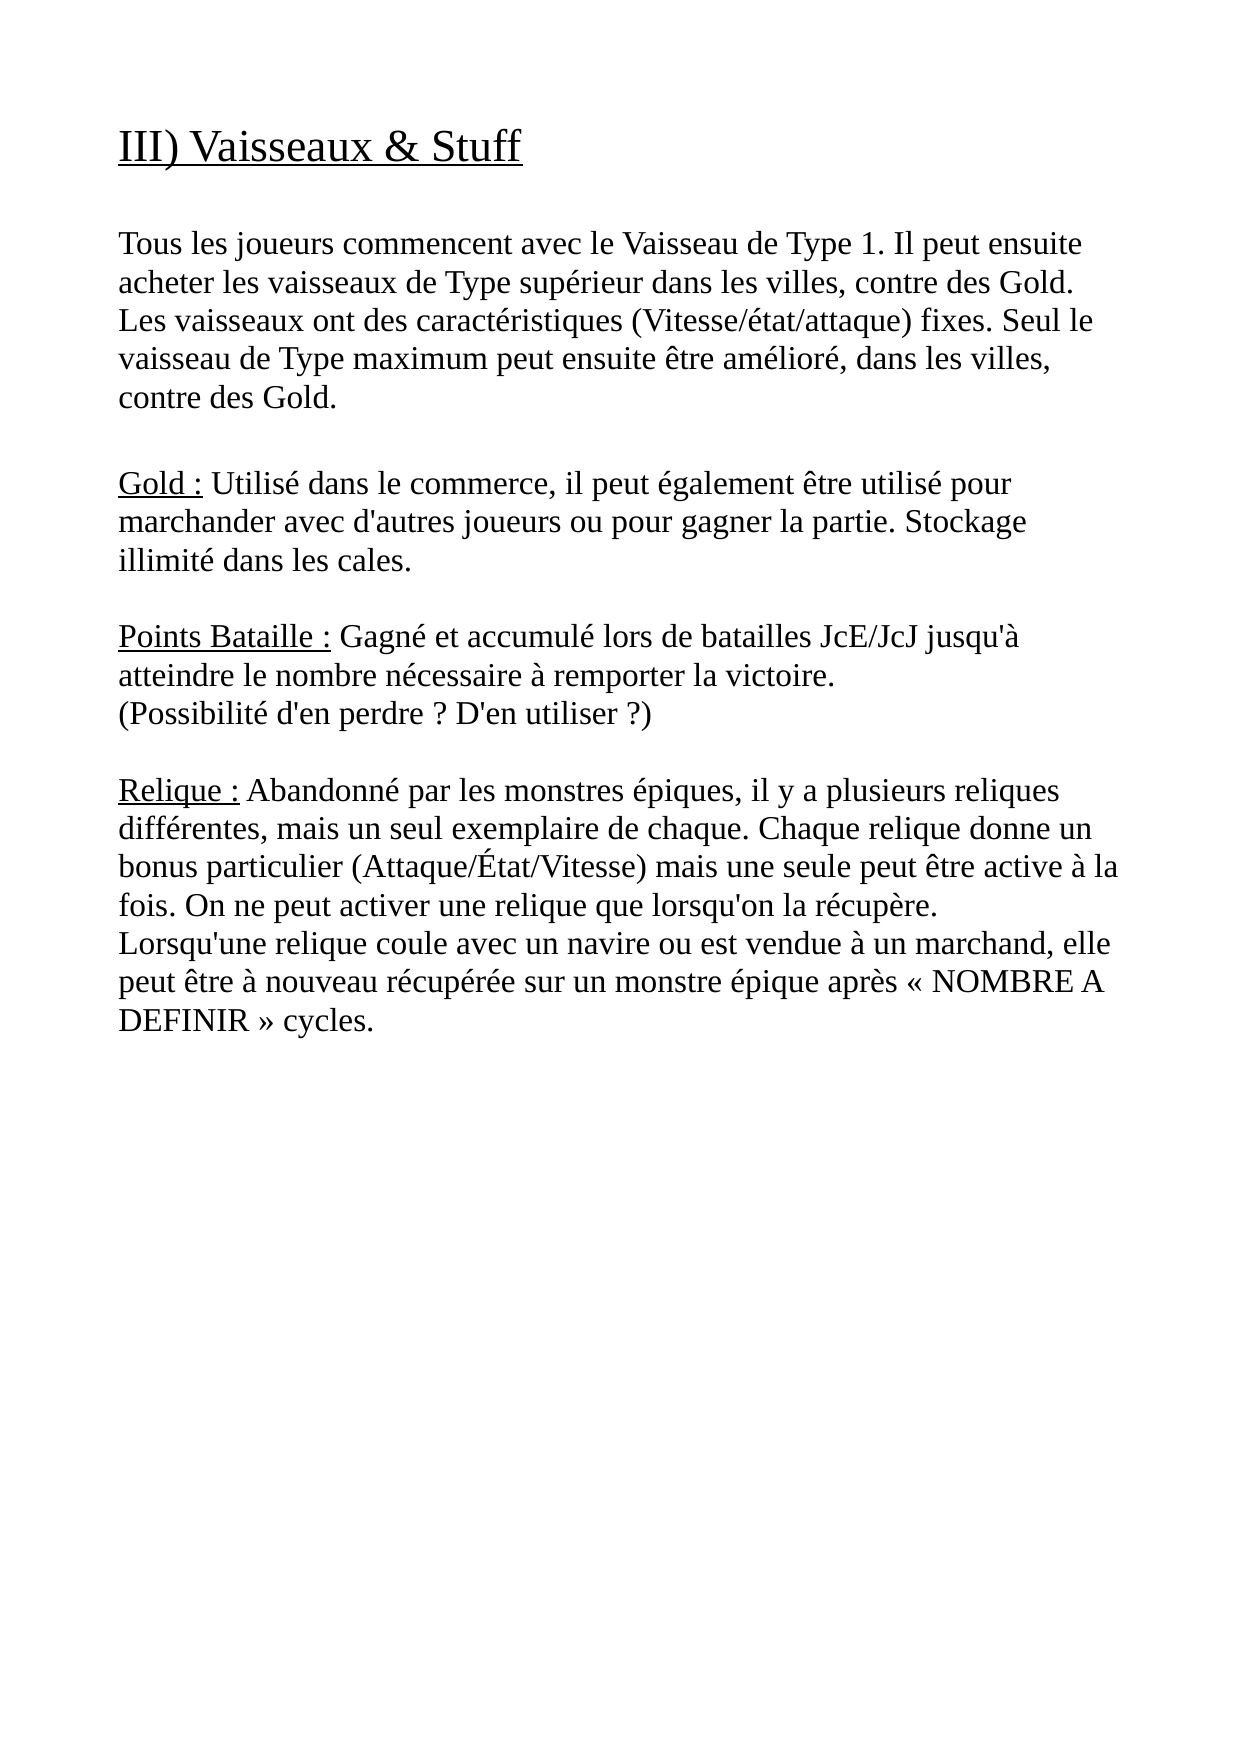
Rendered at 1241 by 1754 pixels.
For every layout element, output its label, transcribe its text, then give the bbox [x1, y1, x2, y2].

text (Possibilité d'en perdre ? D'en utiliser ?) [118, 693, 1122, 731]
text Tous les joueurs commencent avec le Vaisseau de Type 1. Il peut ensuite acheter les vaisseaux de Type supérieur dans les villes, contre des Gold. Les vaisseaux ont des caractéristiques (Vitesse/état/attaque) fixes. Seul le vaisseau de Type maximum peut ensuite être amélioré, dans les villes, contre des Gold. [118, 223, 1122, 415]
text Relique : Abandonné par les monstres épiques, il y a plusieurs reliques différentes, mais un seul exemplaire de chaque. Chaque relique donne un bonus particulier (Attaque/État/Vitesse) mais une seule peut être active à la fois. On ne peut activer une relique que lorsqu'on la récupère. [118, 770, 1122, 923]
text Gold : Utilisé dans le commerce, il peut également être utilisé pour marchander avec d'autres joueurs ou pour gagner la partie. Stockage illimité dans les cales. [118, 463, 1122, 578]
text Points Bataille : Gagné et accumulé lors de batailles JcE/JcJ jusqu'à atteindre le nombre nécessaire à remporter la victoire. [118, 616, 1122, 693]
text Lorsqu'une relique coule avec un navire ou est vendue à un marchand, elle peut être à nouveau récupérée sur un monstre épique après « NOMBRE A DEFINIR » cycles. [118, 923, 1122, 1038]
text III) Vaisseaux & Stuff [118, 118, 1122, 171]
